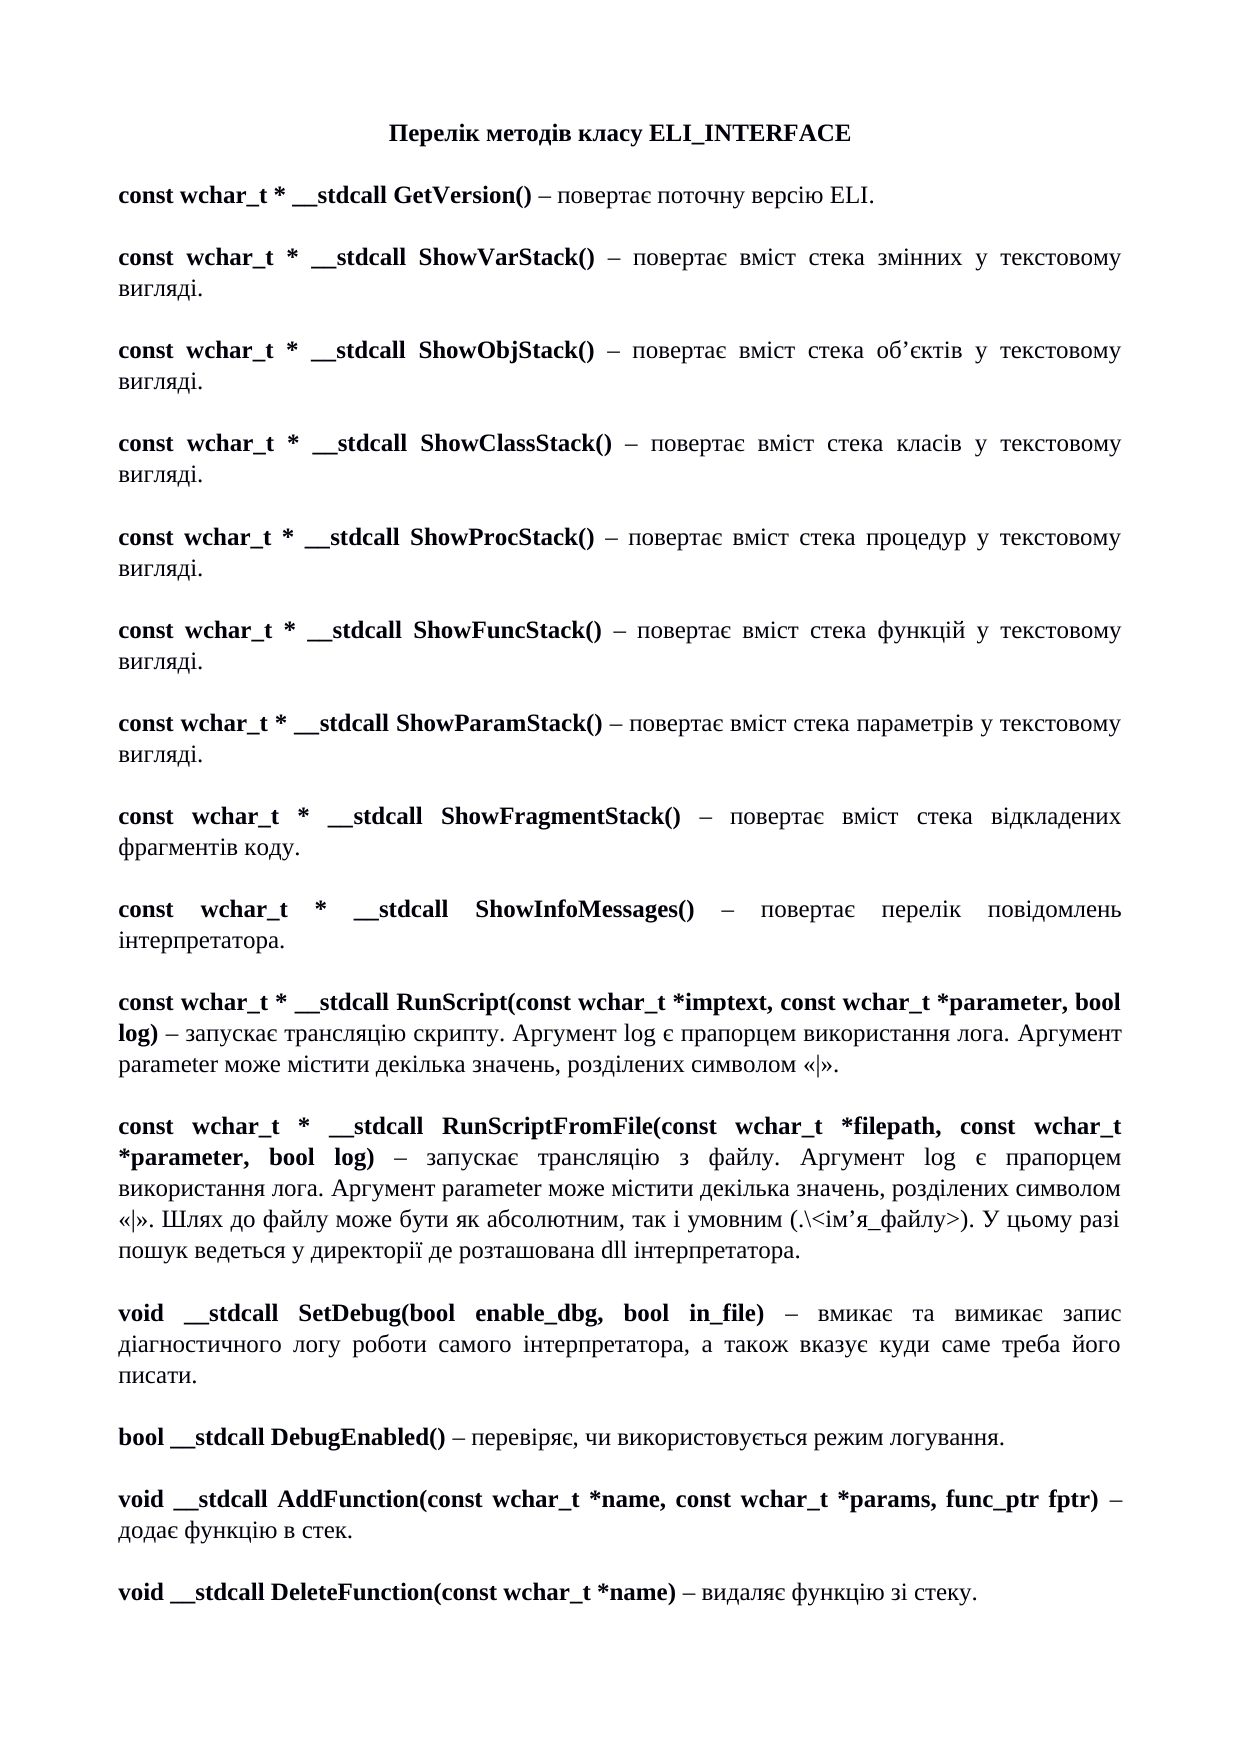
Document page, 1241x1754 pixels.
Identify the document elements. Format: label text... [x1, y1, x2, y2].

text const wchar_t * __stdcall ShowVarStack() – повертає вміст стека змінних у текстовому вигляді. [118, 242, 1122, 302]
text const wchar_t * __stdcall RunScript(const wchar_t *imptext, const wchar_t *parameter, bool log) – запускає трансляцію скрипту. Аргумент log є прапорцем використання лога. Аргумент parameter може містити декілька значень, розділених символом «|». [118, 987, 1122, 1078]
text const wchar_t * __stdcall ShowProcStack() – повертає вміст стека процедур у текстовому вигляді. [118, 522, 1122, 581]
text const wchar_t * __stdcall RunScriptFromFile(const wchar_t *filepath, const wchar_t *parameter, bool log) – запускає трансляцію з файлу. Аргумент log є прапорцем використання лога. Аргумент parameter може містити декілька значень, розділених символом «|». Шлях до файлу може бути як абсолютним, так і умовним (.\<ім’я_файлу>). У цьому разі пошук ведеться у директорії де розташована dll інтерпретатора. [118, 1111, 1122, 1264]
text void __stdcall SetDebug(bool enable_dbg, bool in_file) – вмикає та вимикає запис діагностичного логу роботи самого інтерпретатора, а також вказує куди саме треба його писати. [118, 1298, 1122, 1388]
text const wchar_t * __stdcall ShowInfoMessages() – повертає перелік повідомлень інтерпретатора. [118, 894, 1122, 954]
text const wchar_t * __stdcall ShowFuncStack() – повертає вміст стека функцій у текстовому вигляді. [118, 615, 1122, 674]
text const wchar_t * __stdcall ShowFragmentStack() – повертає вміст стека відкладених фрагментів коду. [118, 801, 1122, 861]
text const wchar_t * __stdcall ShowClassStack() – повертає вміст стека класів у текстовому вигляді. [118, 428, 1122, 488]
text void __stdcall AddFunction(const wchar_t *name, const wchar_t *params, func_ptr fptr) – додає функцію в стек. [118, 1484, 1122, 1544]
text Перелік методів класу ELI_INTERFACE [118, 118, 1122, 147]
text void __stdcall DeleteFunction(const wchar_t *name) – видаляє функцію зі стеку. [118, 1577, 1122, 1606]
text const wchar_t * __stdcall ShowParamStack() – повертає вміст стека параметрів у текстовому вигляді. [118, 708, 1122, 768]
text bool __stdcall DebugEnabled() – перевіряє, чи використовується режим логування. [118, 1422, 1122, 1451]
text const wchar_t * __stdcall GetVersion() – повертає поточну версію ELI. [118, 180, 1122, 209]
text const wchar_t * __stdcall ShowObjStack() – повертає вміст стека об’єктів у текстовому вигляді. [118, 335, 1122, 395]
